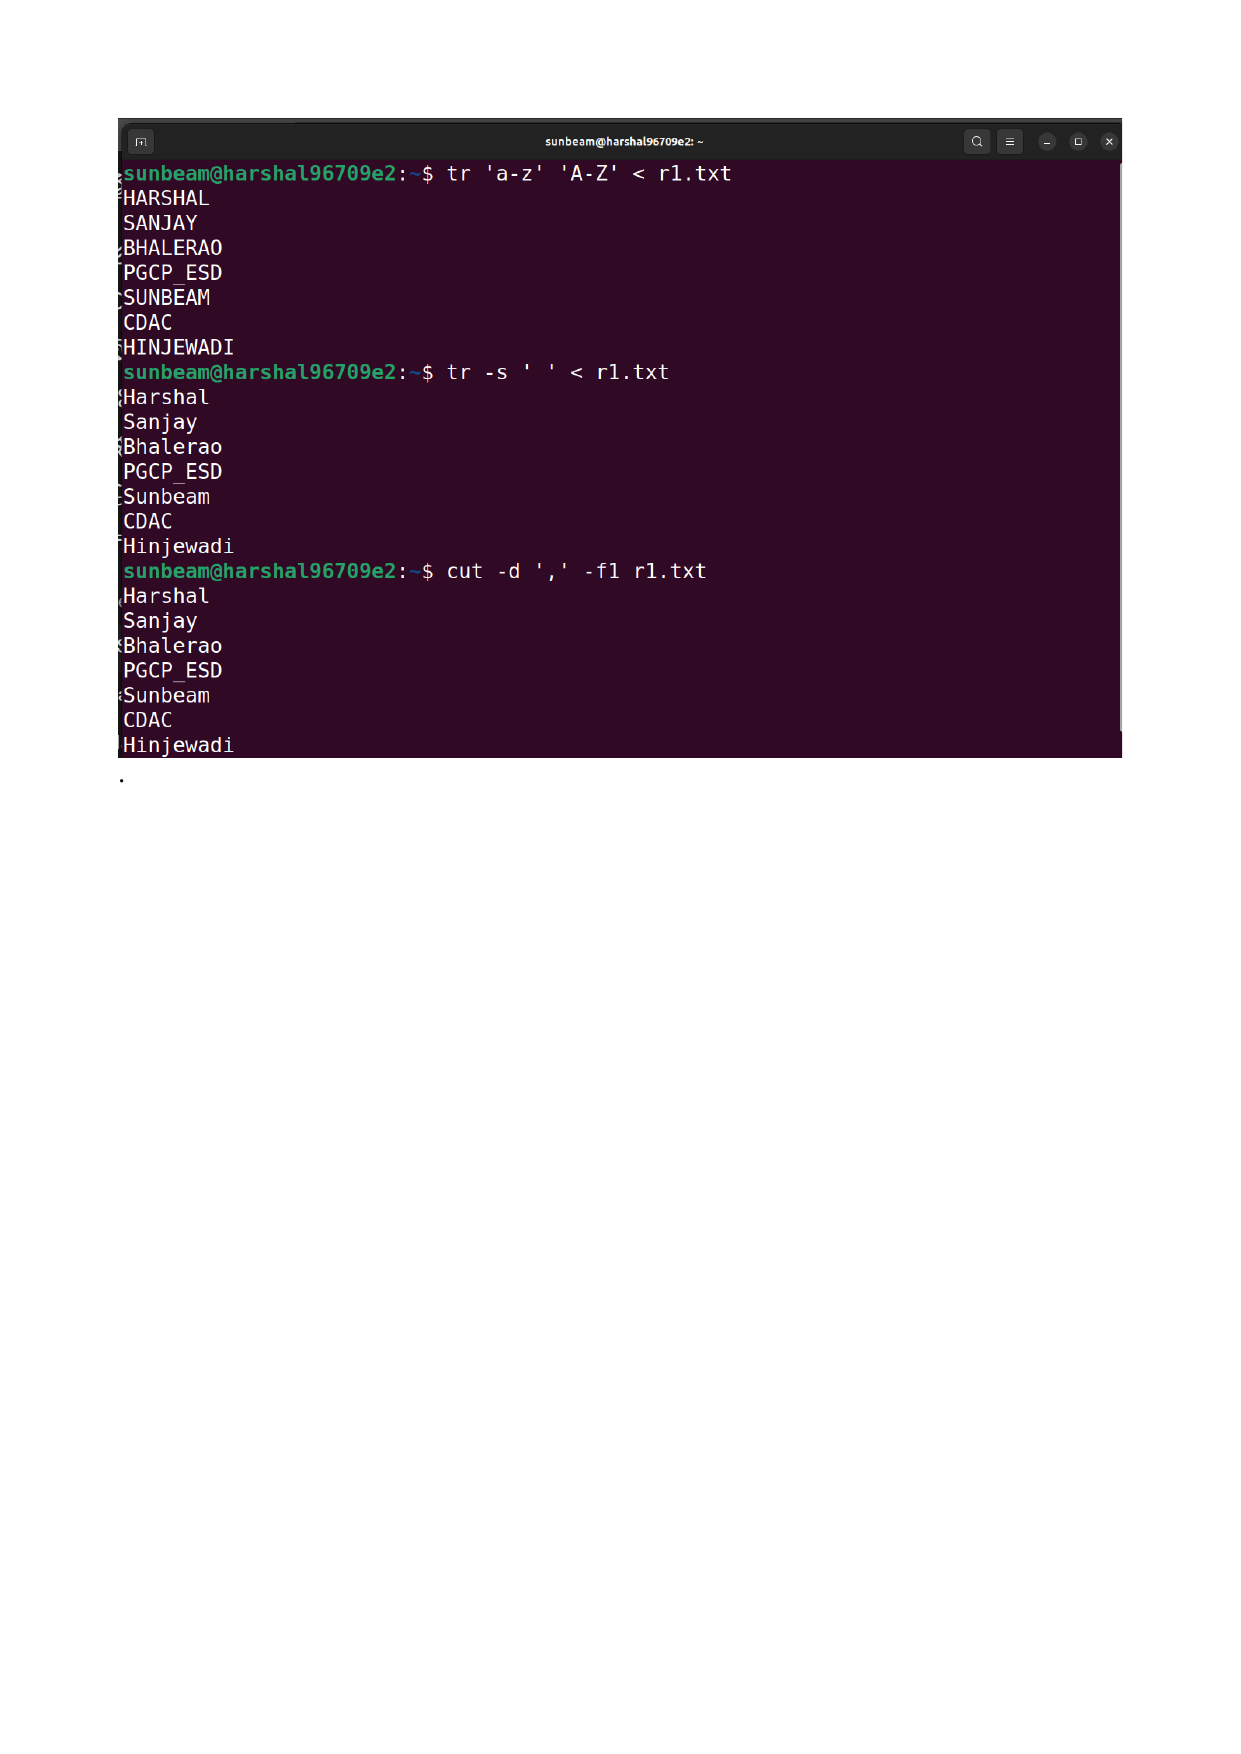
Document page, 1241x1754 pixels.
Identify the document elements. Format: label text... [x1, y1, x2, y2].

text . [118, 758, 1122, 788]
picture [118, 118, 1123, 758]
